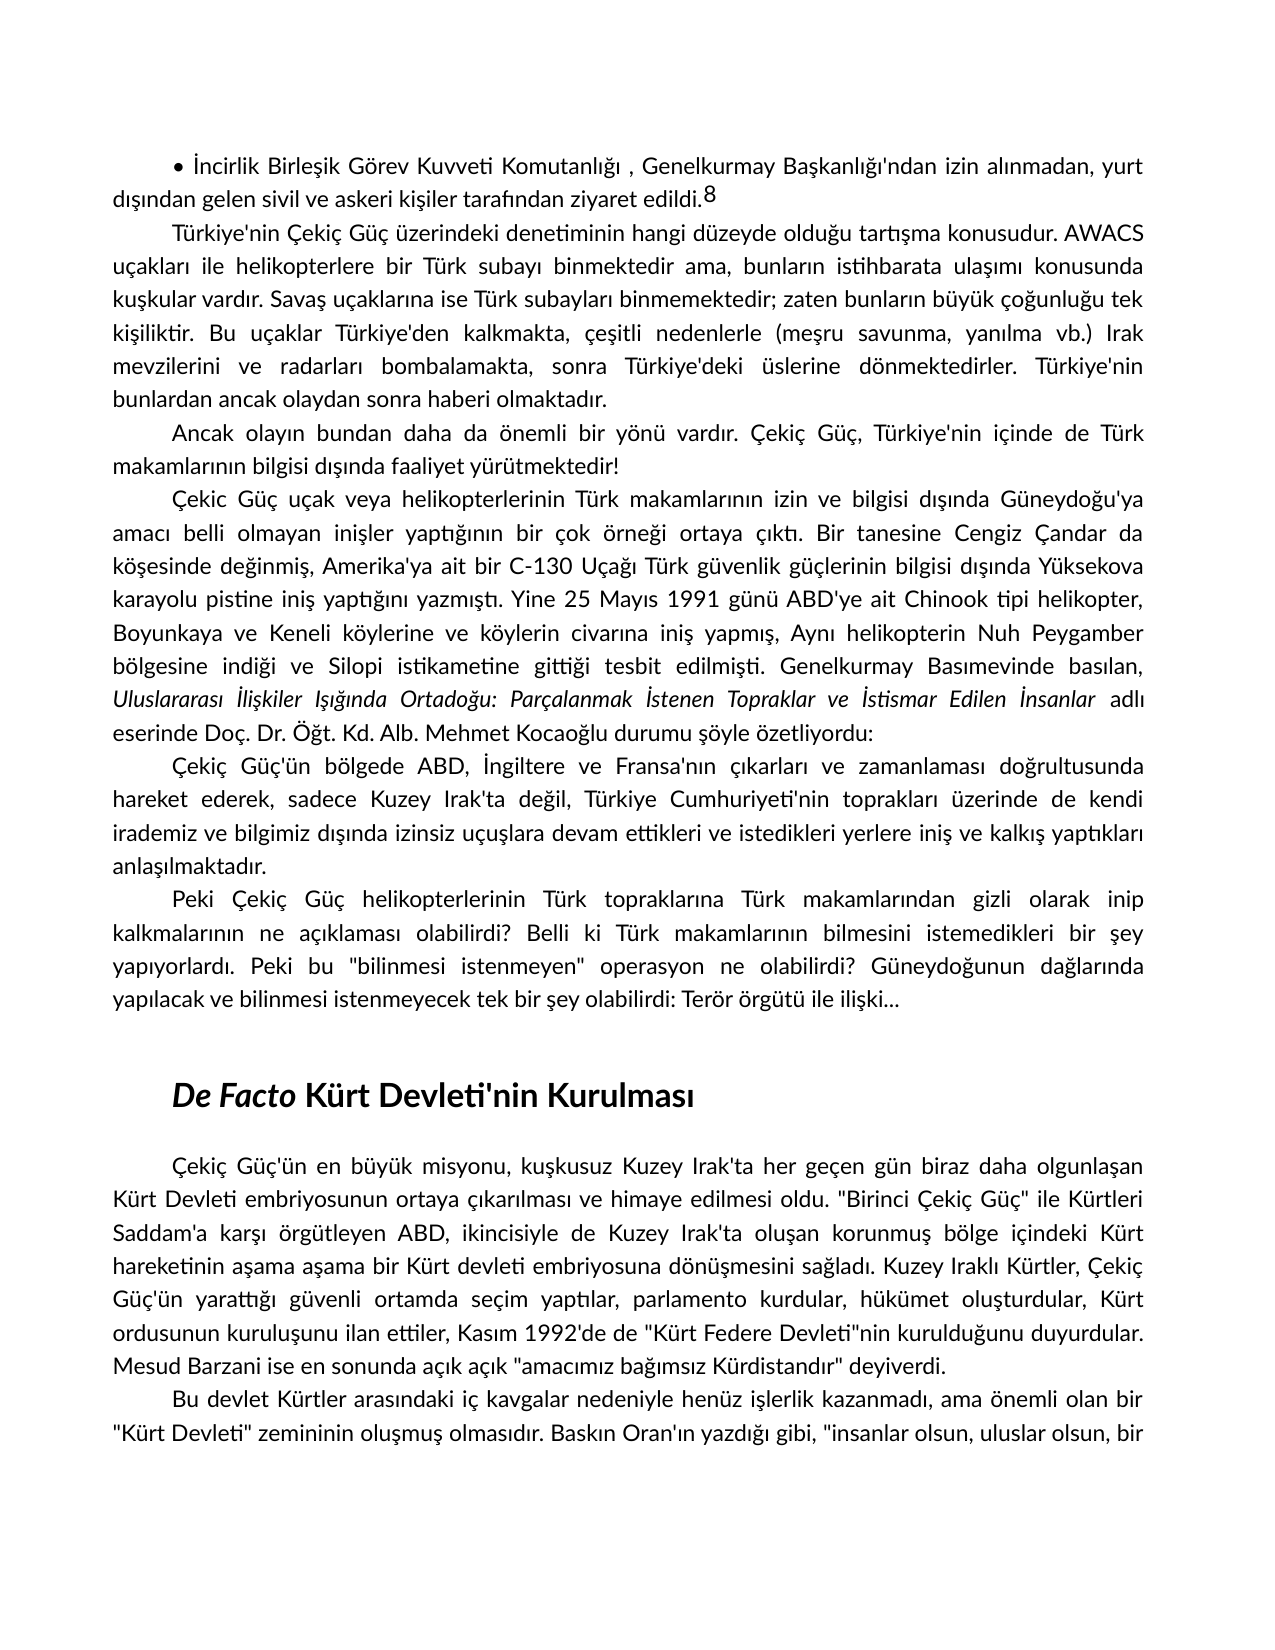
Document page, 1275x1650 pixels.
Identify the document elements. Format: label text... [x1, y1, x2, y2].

text Çekiç Güç'ün en büyük misyonu, kuşkusuz Kuzey Irak'ta her geçen gün biraz daha olgunlaşan Kürt Devleti embriyosunun ortaya çıkarılması ve himaye edilmesi oldu. "Birinci Çekiç Güç" ile Kürtleri Saddam'a karşı örgütleyen ABD, ikincisiyle de Kuzey Irak'ta oluşan korunmuş bölge içindeki Kürt hareketinin aşama aşama bir Kürt devleti embriyosuna dönüşmesini sağladı. Kuzey Iraklı Kürtler, Çekiç Güç'ün yarattığı güvenli ortamda seçim yaptılar, parlamento kurdular, hükümet oluşturdular, Kürt ordusunun kuruluşunu ilan ettiler, Kasım 1992'de de "Kürt Federe Devleti"nin kurulduğunu duyurdular. Mesud Barzani ise en sonunda açık açık "amacımız bağımsız Kürdistandır" deyiverdi. [112, 1148, 1145, 1381]
text Çekiç Güç'ün bölgede ABD, İngiltere ve Fransa'nın çıkarları ve zamanlaması doğrultusunda hareket ederek, sadece Kuzey Irak'ta değil, Türkiye Cumhuriyeti'nin toprakları üzerinde de kendi irademiz ve bilgimiz dışında izinsiz uçuşlara devam ettikleri ve istedikleri yerlere iniş ve kalkış yaptıkları anlaşılmaktadır. [112, 748, 1145, 881]
text Bu devlet Kürtler arasındaki iç kavgalar nedeniyle henüz işlerlik kazanmadı, ama önemli olan bir "Kürt Devleti" zemininin oluşmuş olmasıdır. Baskın Oran'ın yazdığı gibi, "insanlar olsun, uluslar olsun, bir [112, 1381, 1145, 1448]
text • İncirlik Birleşik Görev Kuvveti Komutanlığı , Genelkurmay Başkanlığı'ndan izin alınmadan, yurt dışından gelen sivil ve askeri kişiler tarafından ziyaret edildi.8 [112, 148, 1145, 214]
text Türkiye'nin Çekiç Güç üzerindeki denetiminin hangi düzeyde olduğu tartışma konusudur. AWACS uçakları ile helikopterlere bir Türk subayı binmektedir ama, bunların istihbarata ulaşımı konusunda kuşkular vardır. Savaş uçaklarına ise Türk subayları binmemektedir; zaten bunların büyük çoğunluğu tek kişiliktir. Bu uçaklar Türkiye'den kalkmakta, çeşitli nedenlerle (meşru savunma, yanılma vb.) Irak mevzilerini ve radarları bombalamakta, sonra Türkiye'deki üslerine dönmektedirler. Türkiye'nin bunlardan ancak olaydan sonra haberi olmaktadır. [112, 214, 1145, 414]
text Çekic Güç uçak veya helikopterlerinin Türk makamlarının izin ve bilgisi dışında Güneydoğu'ya amacı belli olmayan inişler yaptığının bir çok örneği ortaya çıktı. Bir tanesine Cengiz Çandar da köşesinde değinmiş, Amerika'ya ait bir C-130 Uçağı Türk güvenlik güçlerinin bilgisi dışında Yüksekova karayolu pistine iniş yaptığını yazmıştı. Yine 25 Mayıs 1991 günü ABD'ye ait Chinook tipi helikopter, Boyunkaya ve Keneli köylerine ve köylerin civarına iniş yapmış, Aynı helikopterin Nuh Peygamber bölgesine indiği ve Silopi istikametine gittiği tesbit edilmişti. Genelkurmay Basımevinde basılan, Uluslararası İlişkiler Işığında Ortadoğu: Parçalanmak İstenen Topraklar ve İstismar Edilen İnsanlar adlı eserinde Doç. Dr. Öğt. Kd. Alb. Mehmet Kocaoğlu durumu şöyle özetliyordu: [112, 481, 1145, 748]
text De Facto Kürt Devleti'nin Kurulması [112, 1081, 1145, 1114]
text Peki Çekiç Güç helikopterlerinin Türk topraklarına Türk makamlarından gizli olarak inip kalkmalarının ne açıklaması olabilirdi? Belli ki Türk makamlarının bilmesini istemedikleri bir şey yapıyorlardı. Peki bu "bilinmesi istenmeyen" operasyon ne olabilirdi? Güneydoğunun dağlarında yapılacak ve bilinmesi istenmeyecek tek bir şey olabilirdi: Terör örgütü ile ilişki... [112, 881, 1145, 1014]
text Ancak olayın bundan daha da önemli bir yönü vardır. Çekiç Güç, Türkiye'nin içinde de Türk makamlarının bilgisi dışında faaliyet yürütmektedir! [112, 414, 1145, 481]
